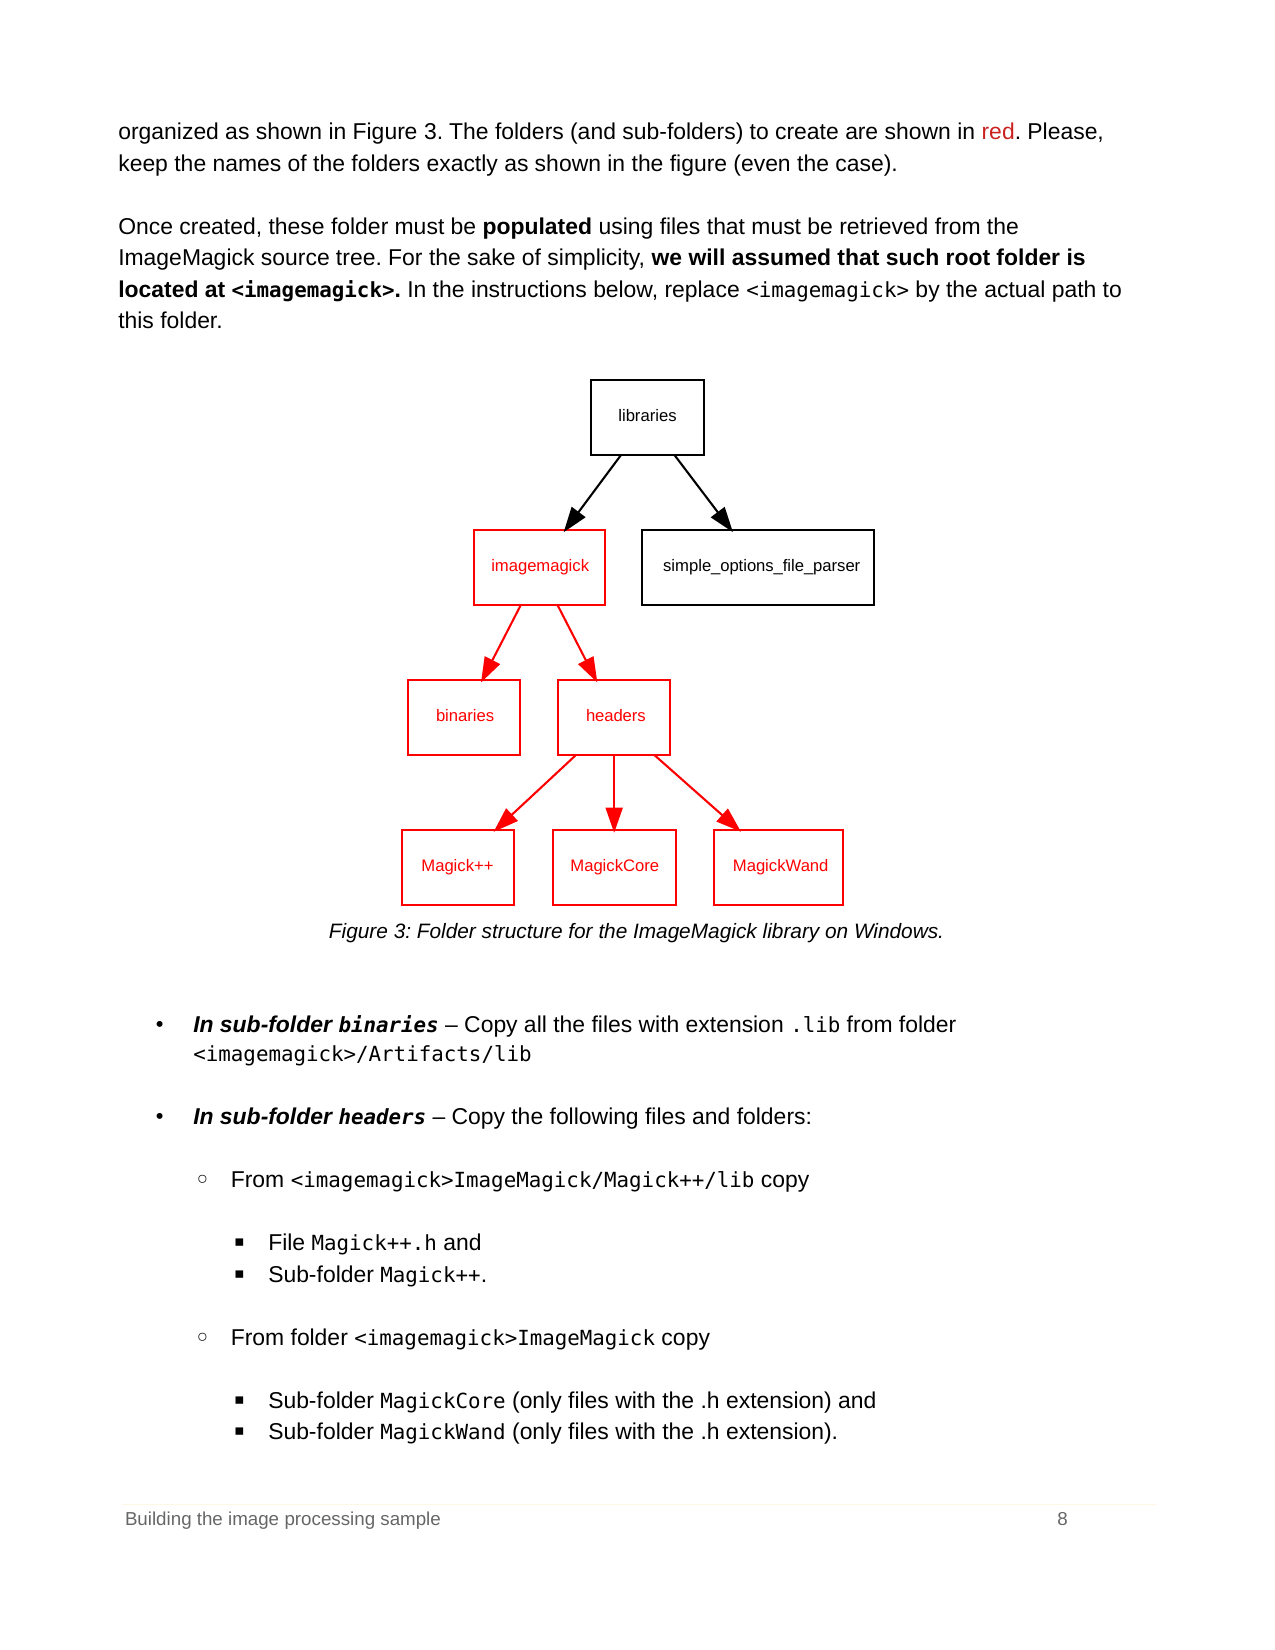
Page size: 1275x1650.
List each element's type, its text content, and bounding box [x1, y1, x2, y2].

list From <imagemagick>ImageMagick/Magick++/lib copy [193, 1166, 1157, 1192]
list File Magick++.h and [231, 1229, 1157, 1255]
list In sub-folder binaries – Copy all the files with extension .lib from folder <imagemagick>/Artifacts/lib [156, 1011, 1157, 1066]
text Figure 3: Folder structure for the ImageMagick library on Windows. [281, 383, 994, 943]
list Sub-folder MagickWand (only files with the .h extension). [231, 1418, 1157, 1445]
list From folder <imagemagick>ImageMagick copy [193, 1324, 1157, 1350]
list In sub-folder headers – Copy the following files and folders: [156, 1103, 1157, 1129]
text Once created, these folder must be populated using files that must be retrieved from the ImageMagick source tree. For the sake of simplicity, we will assumed that such root folder is located at <imagemagick>. In the instructions below, replace <imagemagick> by the actual path to this folder. [118, 213, 1157, 334]
list Sub-folder MagickCore (only files with the .h extension) and [231, 1387, 1157, 1413]
list Sub-folder Magick++. [231, 1261, 1157, 1287]
text organized as shown in Figure 3. The folders (and sub-folders) to create are shown in red. Please, keep the names of the folders exactly as shown in the figure (even the case). [118, 118, 1157, 176]
